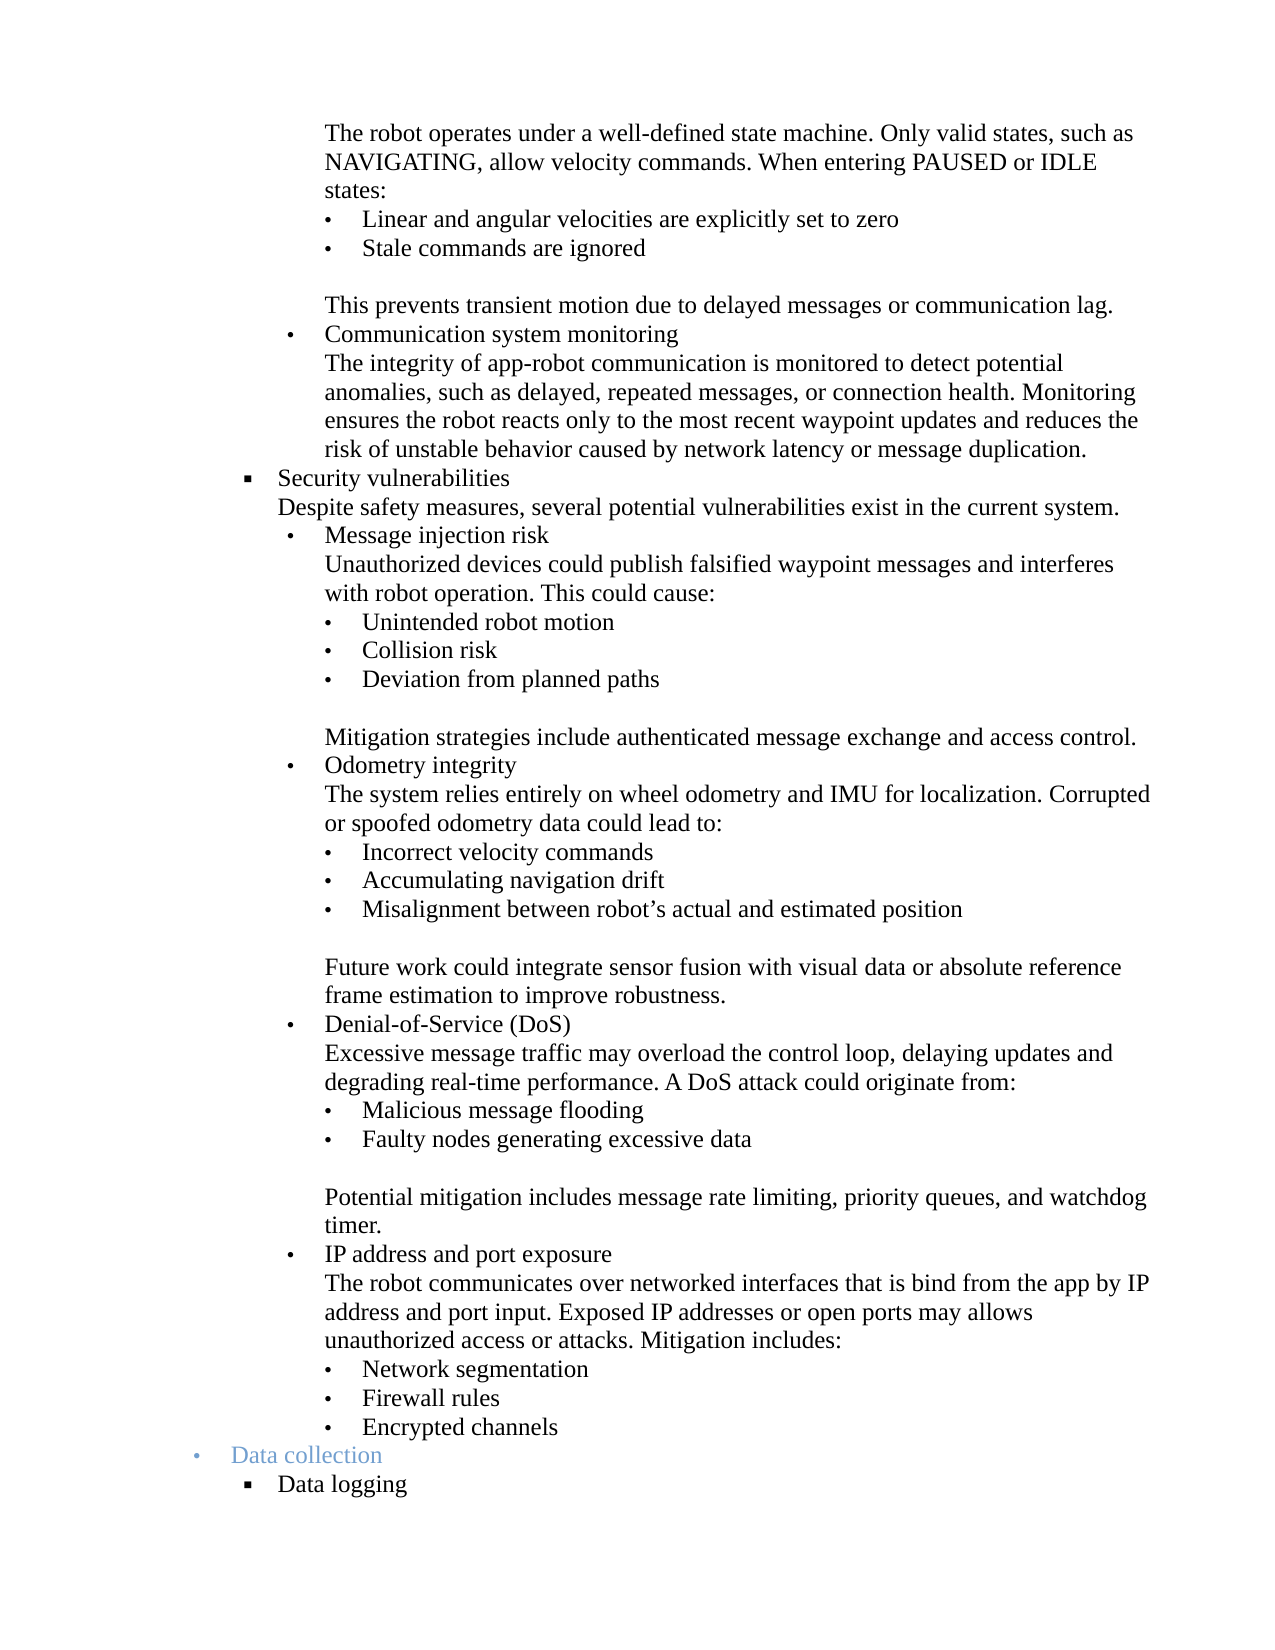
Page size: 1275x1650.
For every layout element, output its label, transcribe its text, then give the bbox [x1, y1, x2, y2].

list Faulty nodes generating excessive data [324, 1124, 1157, 1153]
list IP address and port exposure [287, 1239, 1157, 1268]
text The robot communicates over networked interfaces that is bind from the app by IP address and port input. Exposed IP addresses or open ports may allows unauthorized access or attacks. Mitigation includes: [287, 1268, 1157, 1354]
text Excessive message traffic may overload the control loop, delaying updates and degrading real-time performance. A DoS attack could originate from: [287, 1038, 1157, 1096]
text Potential mitigation includes message rate limiting, priority queues, and watchdog timer. [324, 1182, 1157, 1239]
list Incorrect velocity commands [324, 837, 1157, 866]
list Message injection risk [287, 521, 1157, 549]
list Misalignment between robot’s actual and estimated position [324, 894, 1157, 923]
list Odometry integrity [287, 751, 1157, 779]
text Unauthorized devices could publish falsified waypoint messages and interferes with robot operation. This could cause: [287, 549, 1157, 607]
text The robot operates under a well-defined state machine. Only valid states, such as NAVIGATING, allow velocity commands. When entering PAUSED or IDLE states: [287, 118, 1157, 204]
list Stale commands are ignored [324, 233, 1157, 262]
text Despite safety measures, several potential vulnerabilities exist in the current system. [240, 492, 1157, 521]
text Mitigation strategies include authenticated message exchange and access control. [324, 722, 1157, 751]
list Security vulnerabilities [240, 463, 1157, 492]
list Collision risk [324, 636, 1157, 664]
list Accumulating navigation drift [324, 866, 1157, 894]
list Deviation from planned paths [324, 664, 1157, 693]
list Firewall rules [324, 1383, 1157, 1412]
list Unintended robot motion [324, 607, 1157, 636]
list Malicious message flooding [324, 1096, 1157, 1124]
list Network segmentation [324, 1354, 1157, 1383]
list Data logging [240, 1469, 1157, 1498]
list Encrypted channels [324, 1412, 1157, 1441]
text Future work could integrate sensor fusion with visual data or absolute reference frame estimation to improve robustness. [324, 952, 1157, 1009]
list Data collection [193, 1441, 1157, 1469]
list Linear and angular velocities are explicitly set to zero [324, 204, 1157, 233]
list The system relies entirely on wheel odometry and IMU for localization. Corrupted or spoofed odometry data could lead to: [324, 779, 1157, 837]
text The integrity of app-robot communication is monitored to detect potential anomalies, such as delayed, repeated messages, or connection health. Monitoring ensures the robot reacts only to the most recent waypoint updates and reduces the risk of unstable behavior caused by network latency or message duplication. [287, 348, 1157, 463]
text This prevents transient motion due to delayed messages or communication lag. [324, 291, 1157, 319]
list Communication system monitoring [287, 319, 1157, 348]
list Denial-of-Service (DoS) [287, 1009, 1157, 1038]
